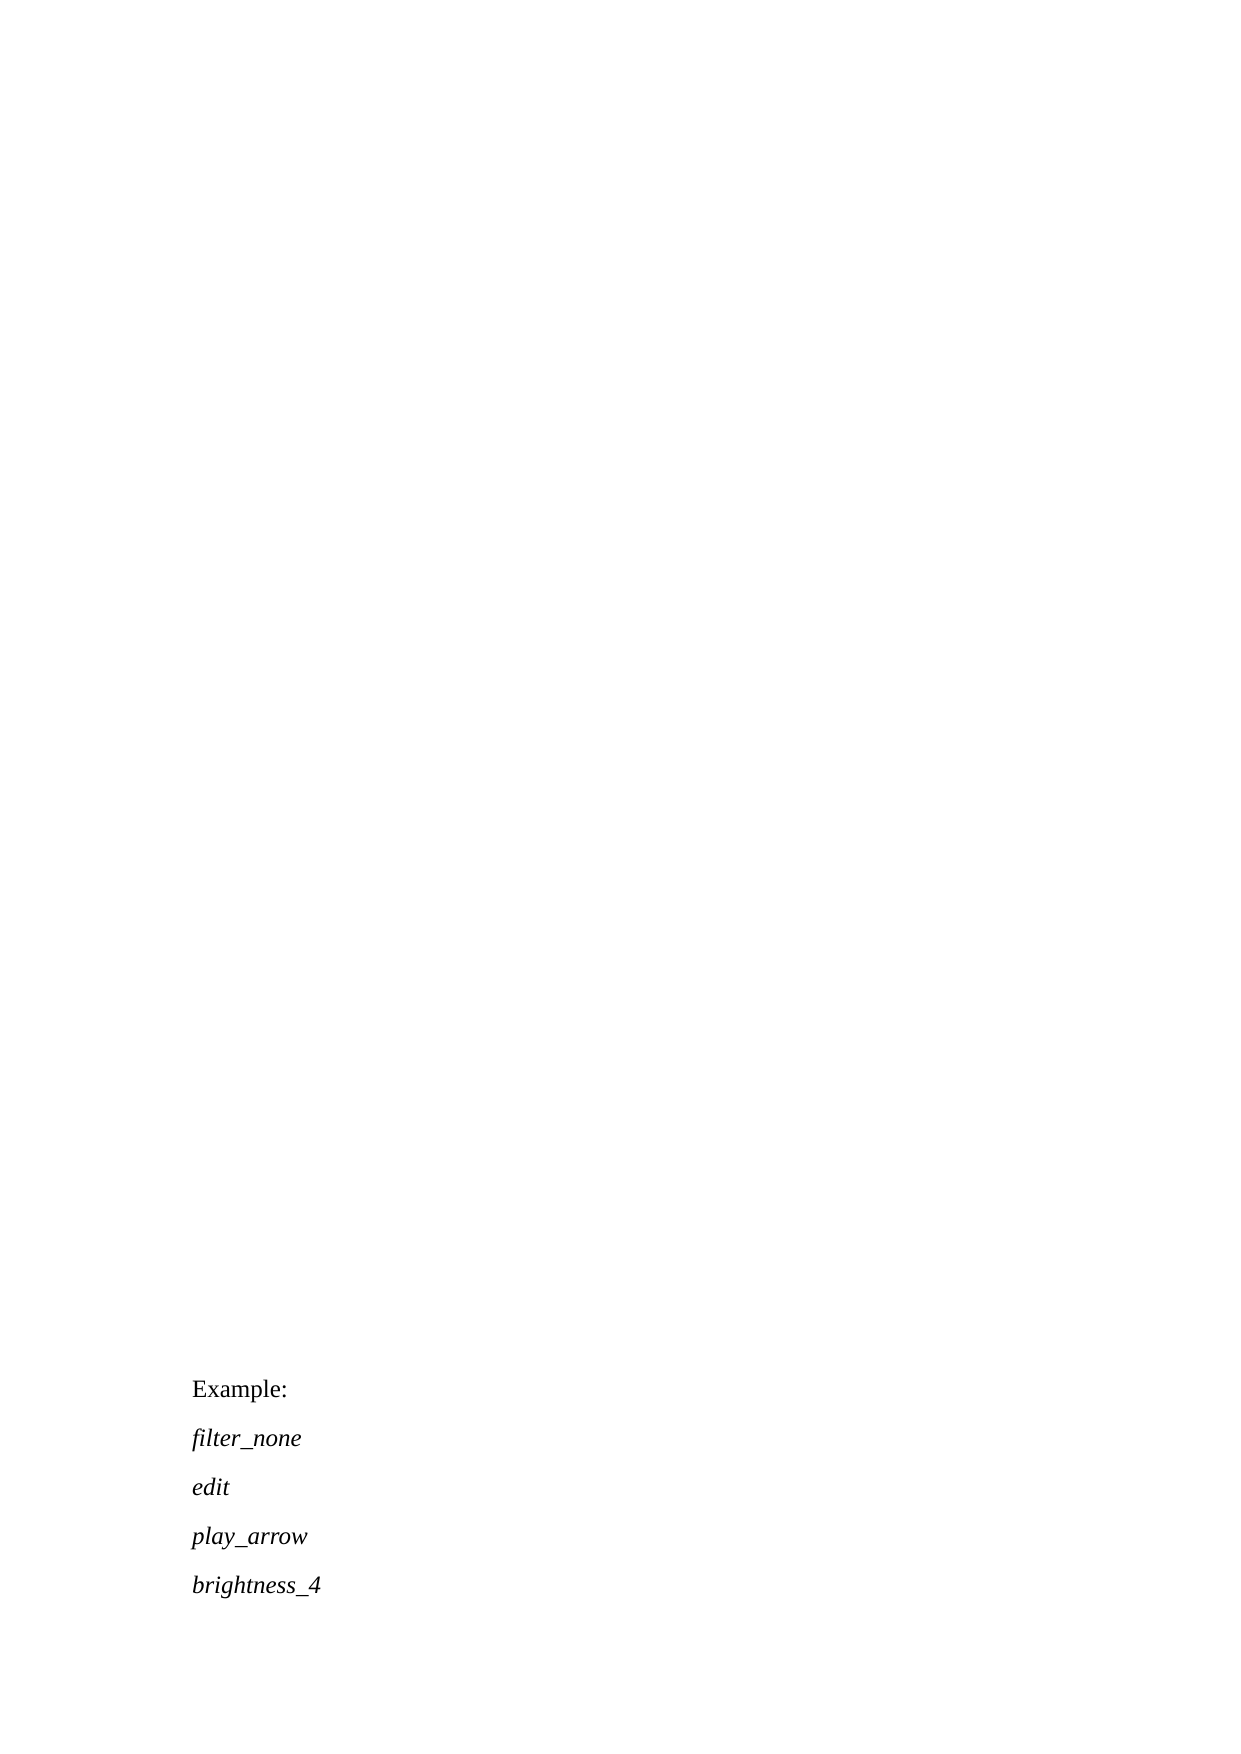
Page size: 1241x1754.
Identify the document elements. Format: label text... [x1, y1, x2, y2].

list edit [162, 1472, 1122, 1501]
list play_arrow [162, 1521, 1122, 1550]
list Example: [162, 118, 1122, 1403]
list brightness_4 [162, 1570, 1122, 1599]
list filter_none [162, 1423, 1122, 1452]
